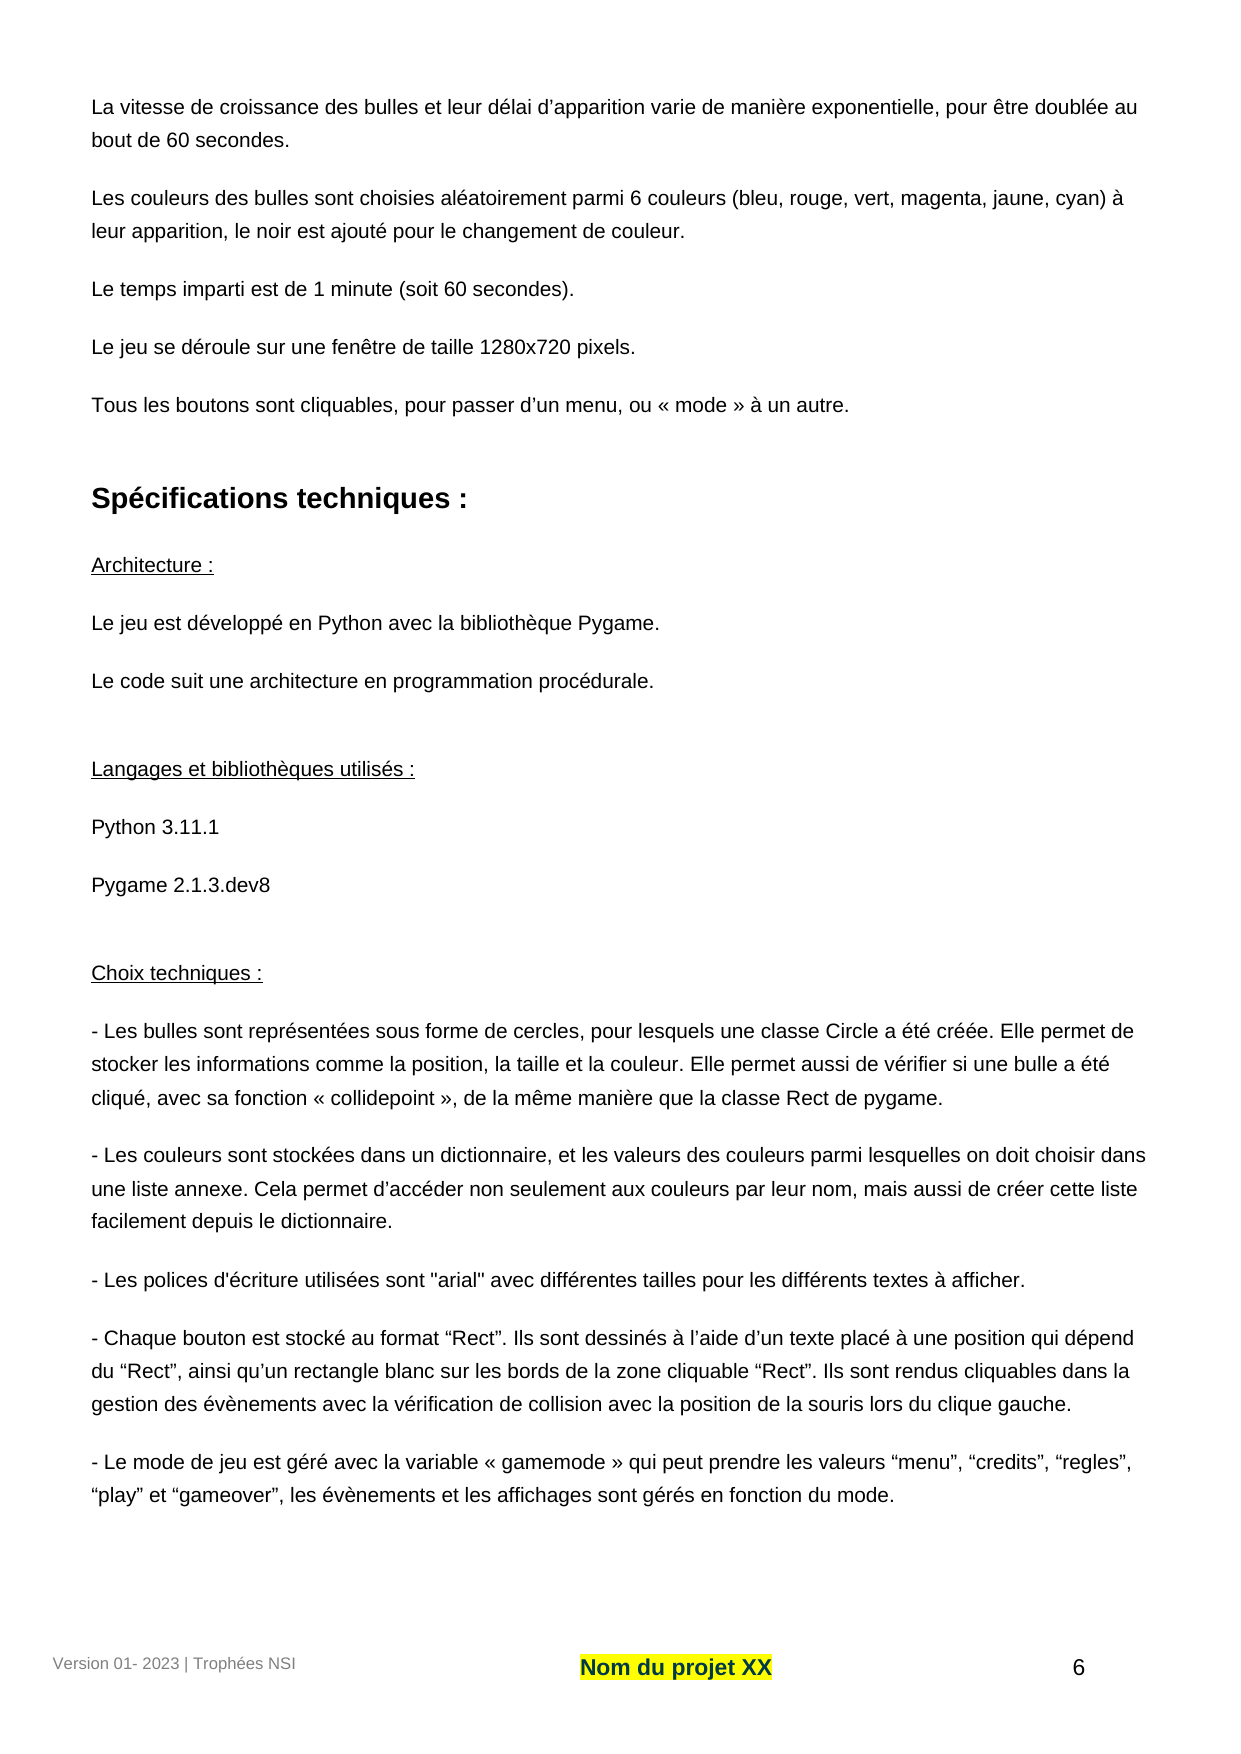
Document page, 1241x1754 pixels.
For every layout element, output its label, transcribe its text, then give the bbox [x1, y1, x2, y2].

text Spécifications techniques : [91, 481, 1149, 515]
text Architecture : [91, 553, 1149, 577]
text Langages et bibliothèques utilisés : [91, 757, 1149, 781]
text - Les bulles sont représentées sous forme de cercles, pour lesquels une classe Circle a été créée. Elle permet de stocker les informations comme la position, la taille et la couleur. Elle permet aussi de vérifier si une bulle a été cliqué, avec sa fonction « collidepoint », de la même manière que la classe Rect de pygame. [91, 1019, 1149, 1109]
text Tous les boutons sont cliquables, pour passer d’un menu, ou « mode » à un autre. [91, 393, 1149, 417]
text - Les polices d'écriture utilisées sont "arial" avec différentes tailles pour les différents textes à afficher. [91, 1267, 1149, 1291]
text Les couleurs des bulles sont choisies aléatoirement parmi 6 couleurs (bleu, rouge, vert, magenta, jaune, cyan) à leur apparition, le noir est ajouté pour le changement de couleur. [91, 186, 1149, 243]
text Le jeu est développé en Python avec la bibliothèque Pygame. [91, 611, 1149, 635]
text - Chaque bouton est stocké au format “Rect”. Ils sont dessinés à l’aide d’un texte placé à une position qui dépend du “Rect”, ainsi qu’un rectangle blanc sur les bords de la zone cliquable “Rect”. Ils sont rendus cliquables dans la gestion des évènements avec la vérification de collision avec la position de la souris lors du clique gauche. [91, 1325, 1149, 1415]
text Pygame 2.1.3.dev8 [91, 873, 1149, 897]
text Le jeu se déroule sur une fenêtre de taille 1280x720 pixels. [91, 335, 1149, 359]
text Python 3.11.1 [91, 815, 1149, 839]
text Choix techniques : [91, 961, 1149, 985]
text - Les couleurs sont stockées dans un dictionnaire, et les valeurs des couleurs parmi lesquelles on doit choisir dans une liste annexe. Cela permet d’accéder non seulement aux couleurs par leur nom, mais aussi de créer cette liste facilement depuis le dictionnaire. [91, 1143, 1149, 1233]
text Le code suit une architecture en programmation procédurale. [91, 669, 1149, 693]
text Le temps imparti est de 1 minute (soit 60 secondes). [91, 277, 1149, 301]
text - Le mode de jeu est géré avec la variable « gamemode » qui peut prendre les valeurs “menu”, “credits”, “regles”, “play” et “gameover”, les évènements et les affichages sont gérés en fonction du mode. [91, 1449, 1149, 1506]
text La vitesse de croissance des bulles et leur délai d’apparition varie de manière exponentielle, pour être doublée au bout de 60 secondes. [91, 95, 1149, 152]
